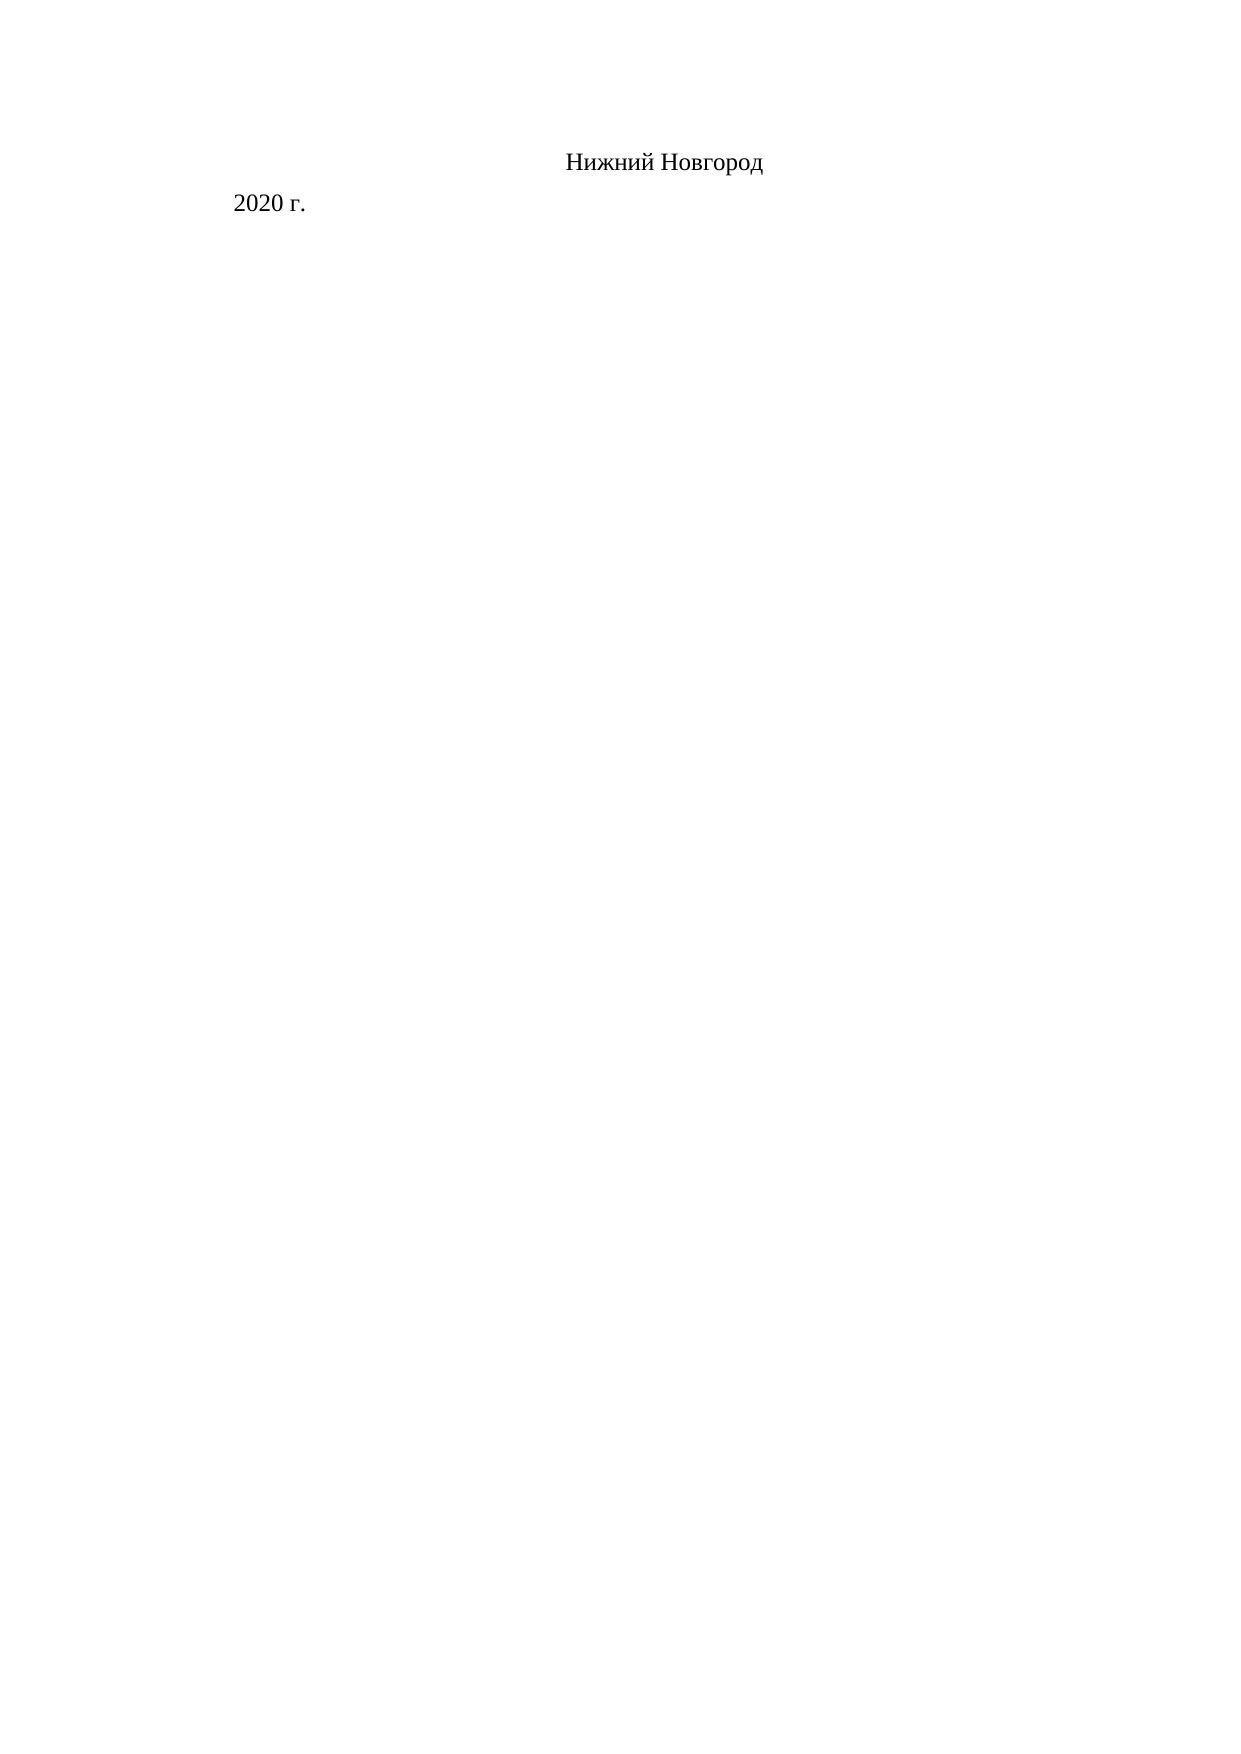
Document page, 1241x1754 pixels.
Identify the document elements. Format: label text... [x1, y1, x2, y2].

text Нижний Новгород [177, 147, 1152, 176]
text 2020 г. [177, 188, 1152, 217]
